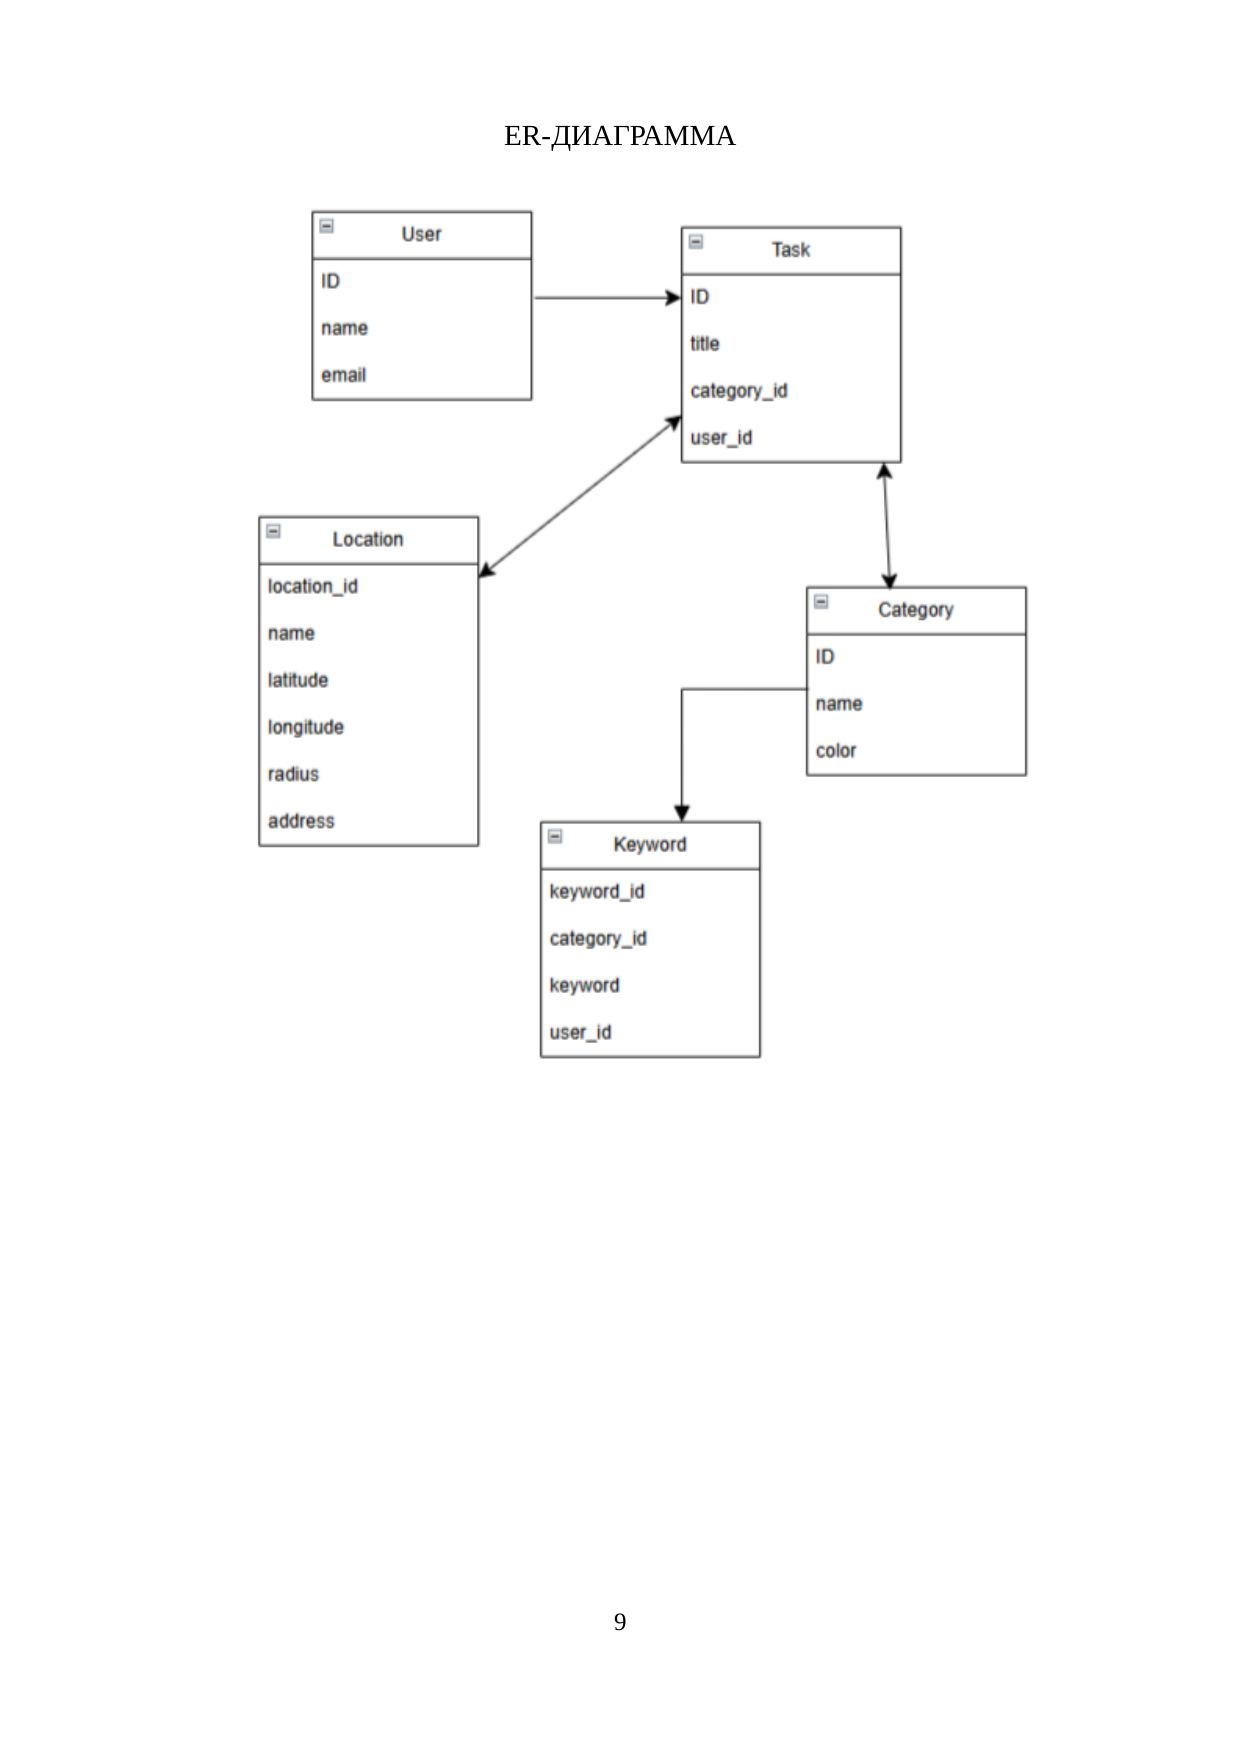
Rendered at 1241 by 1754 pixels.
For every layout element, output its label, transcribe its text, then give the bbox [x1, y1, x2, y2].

text ER-ДИАГРАММА [118, 118, 1122, 152]
picture [163, 151, 1077, 1079]
